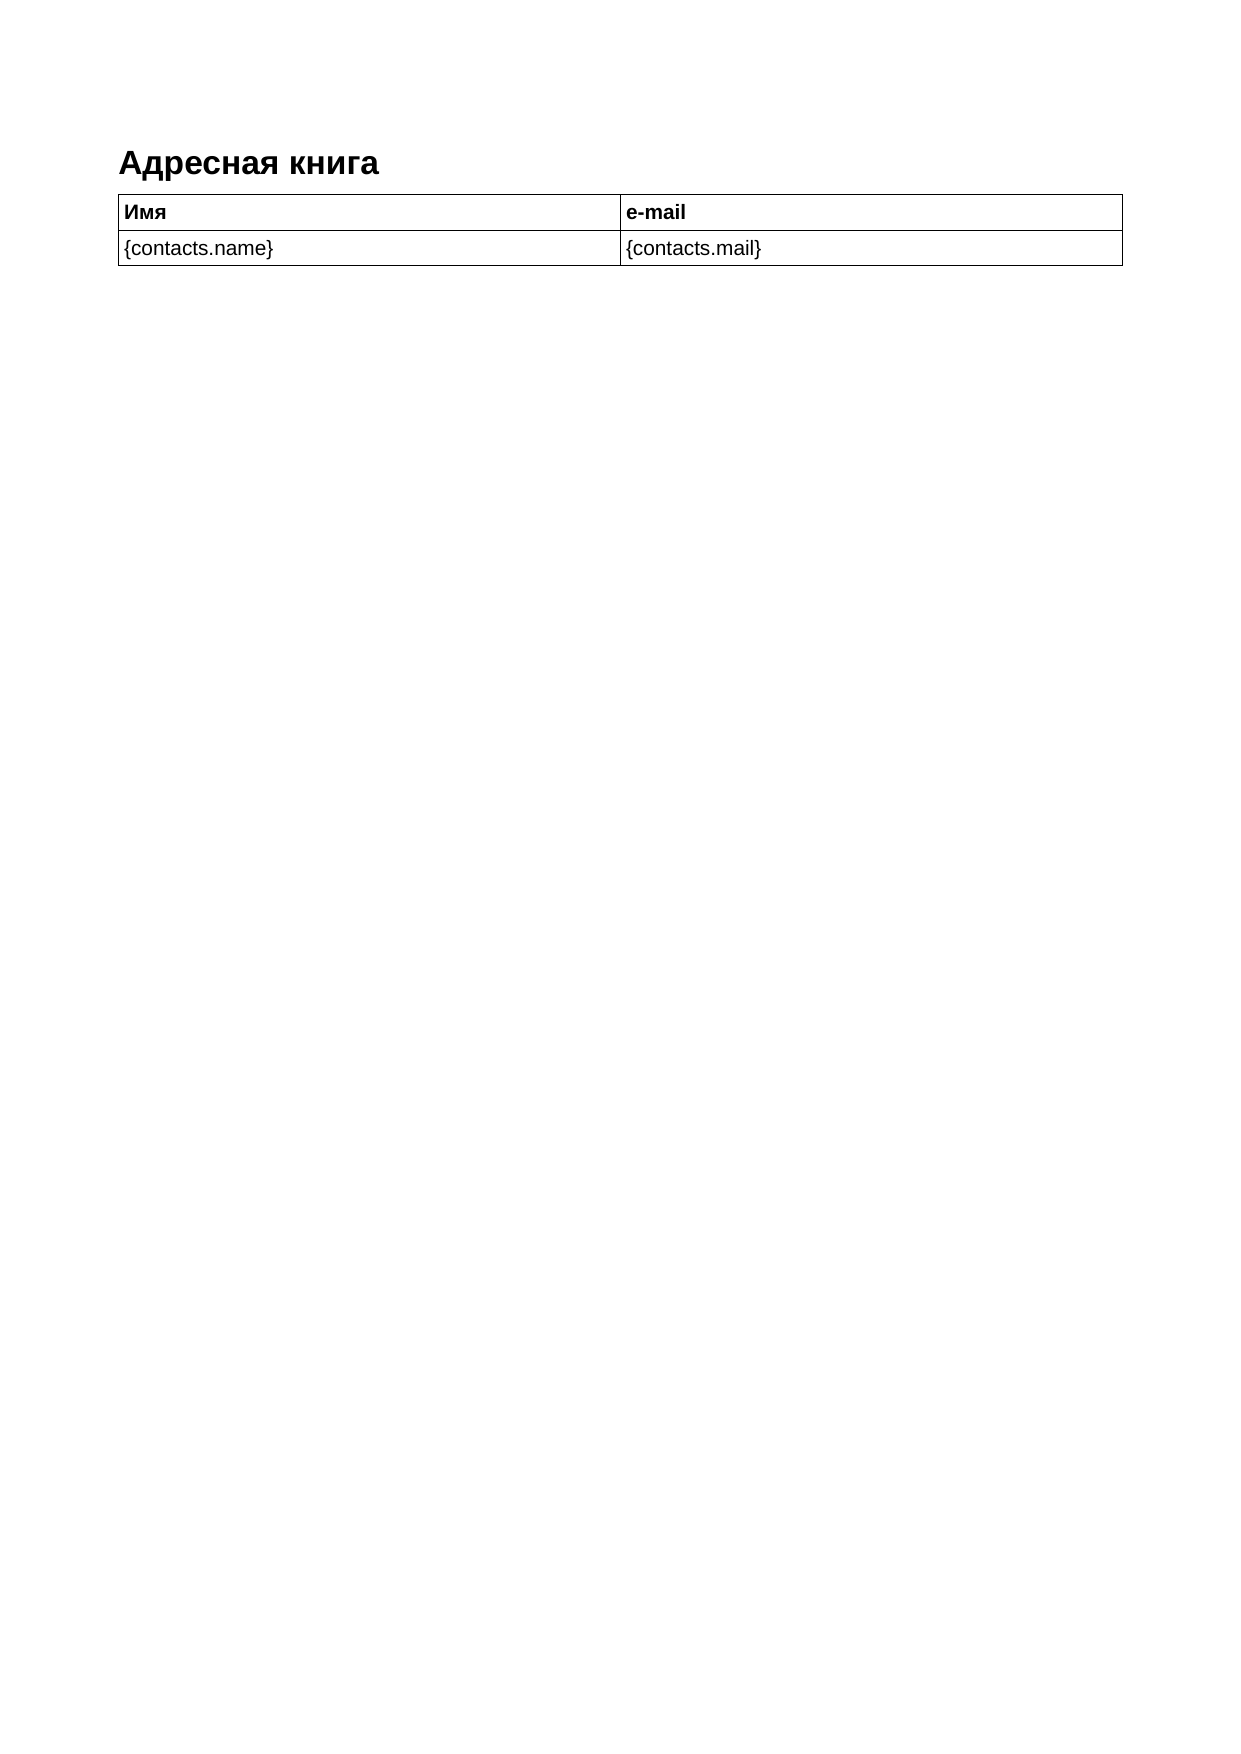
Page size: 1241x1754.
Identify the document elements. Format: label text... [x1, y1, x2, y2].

subtitle Адресная книга [118, 143, 1122, 182]
table_cell {contacts.mail} [621, 231, 1122, 265]
table_header Имя [119, 195, 620, 230]
table_cell {contacts.name} [119, 231, 620, 265]
table_header e-mail [621, 195, 1122, 230]
